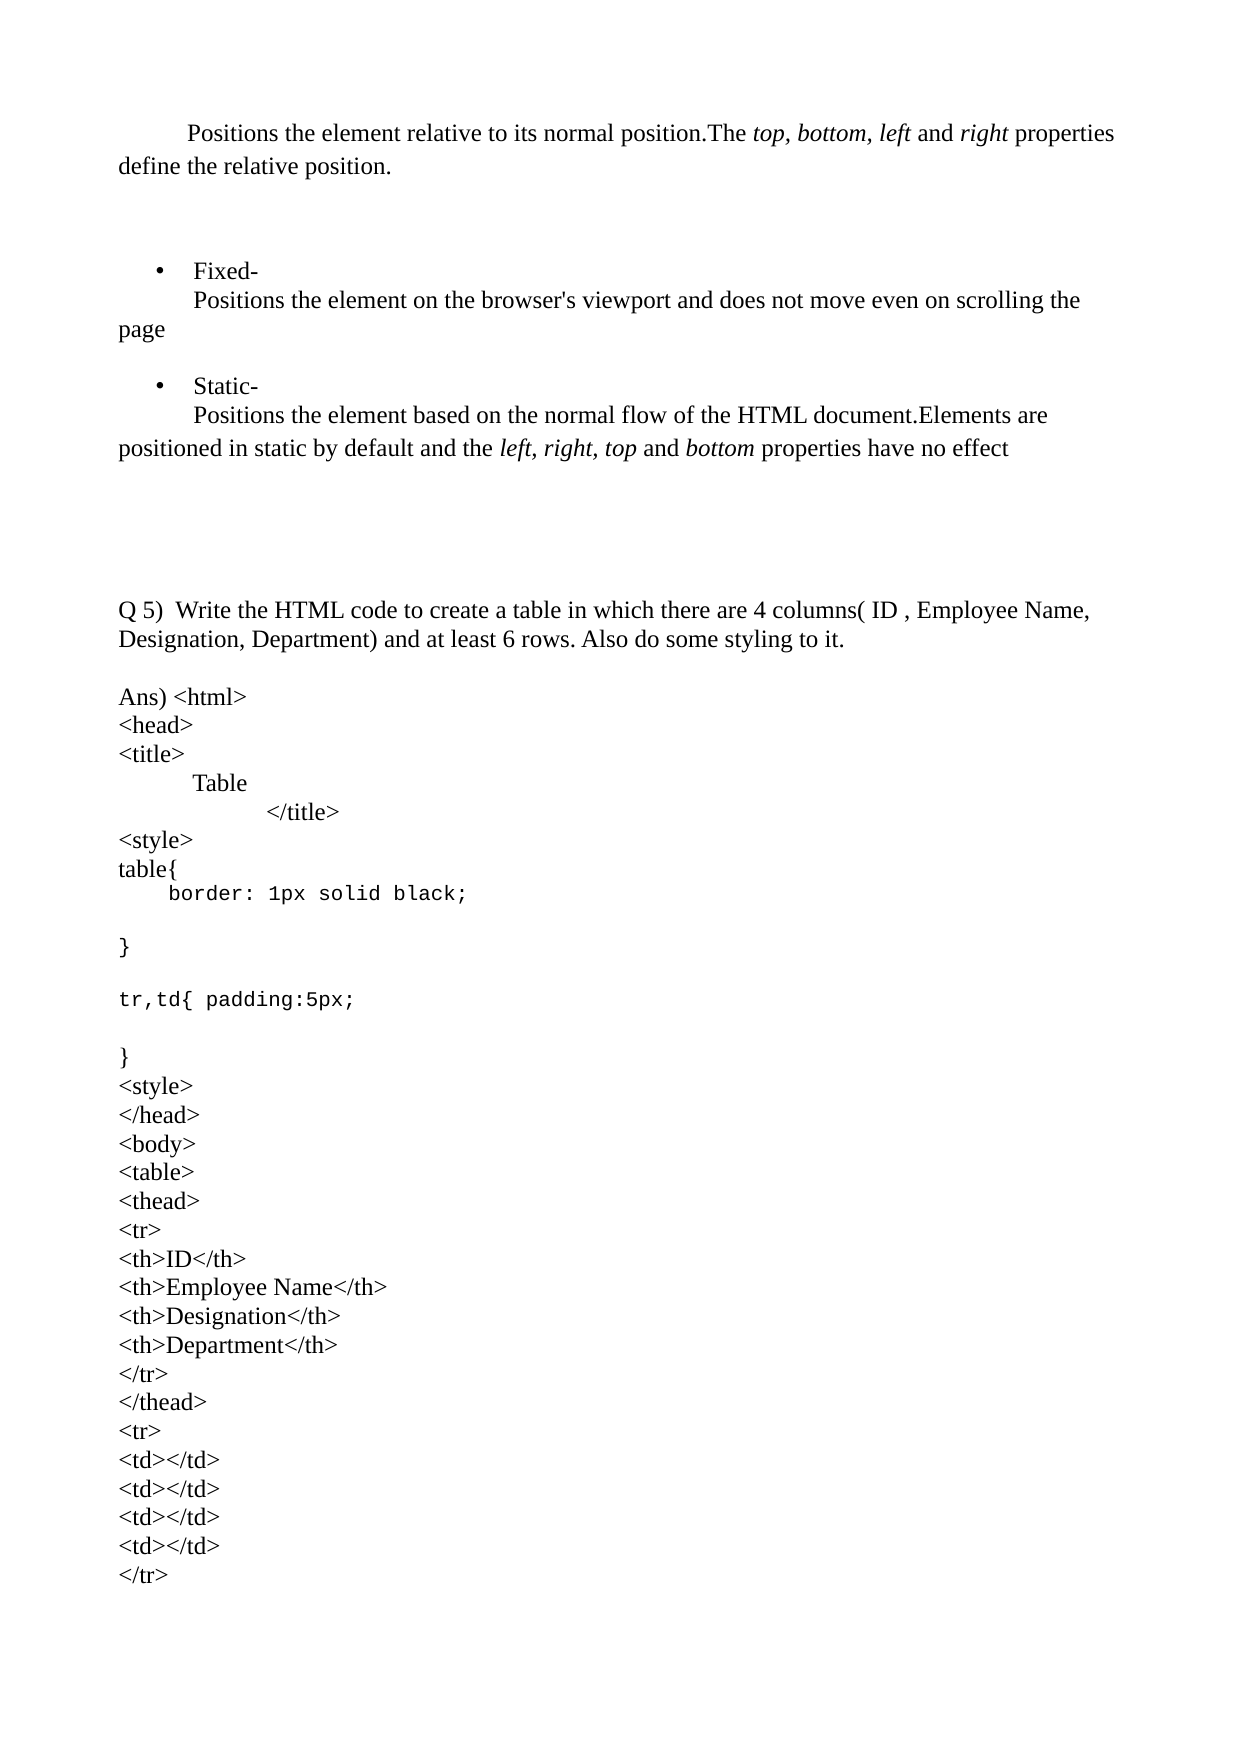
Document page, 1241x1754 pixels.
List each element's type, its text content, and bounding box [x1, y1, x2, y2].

list Fixed- [156, 256, 1122, 285]
text <th>ID</th> [118, 1244, 1122, 1272]
text table{ [118, 854, 1122, 883]
text </tr> [118, 1359, 1122, 1387]
text <th>Department</th> [118, 1330, 1122, 1359]
text border: 1px solid black; [118, 883, 1122, 907]
text <th>Designation</th> [118, 1301, 1122, 1330]
list Static- [156, 371, 1122, 400]
text <td></td> [118, 1474, 1122, 1502]
text <tr> [118, 1416, 1122, 1445]
text <style> [118, 826, 1122, 854]
text <head> [118, 711, 1122, 739]
text </title> [118, 797, 1122, 826]
text </tr> [118, 1560, 1122, 1589]
text <th>Employee Name</th> [118, 1272, 1122, 1301]
text </head> [118, 1100, 1122, 1129]
text } [118, 936, 1122, 960]
text } [118, 1042, 1122, 1071]
text Positions the element based on the normal flow of the HTML document.Elements are positioned in static by default and the left, right, top and bottom properties have no effect [118, 400, 1122, 462]
text <td></td> [118, 1531, 1122, 1560]
text Positions the element relative to its normal position.The top, bottom, left and right properties define the relative position. [118, 118, 1122, 180]
text <table> [118, 1157, 1122, 1186]
text <td></td> [118, 1502, 1122, 1531]
text <tr> [118, 1215, 1122, 1244]
text Q 5) Write the HTML code to create a table in which there are 4 columns( ID , Employee Name, Designation, Department) and at least 6 rows. Also do some styling to it. [118, 596, 1122, 653]
text Ans) <html> [118, 682, 1122, 711]
text <body> [118, 1129, 1122, 1157]
text Positions the element on the browser's viewport and does not move even on scrolling the page [118, 285, 1122, 342]
text </thead> [118, 1387, 1122, 1416]
text <thead> [118, 1186, 1122, 1215]
text <title> [118, 739, 1122, 768]
text <td></td> [118, 1445, 1122, 1474]
text tr,td{ padding:5px; [118, 989, 1122, 1013]
text Table [118, 768, 1122, 797]
text <style> [118, 1071, 1122, 1100]
